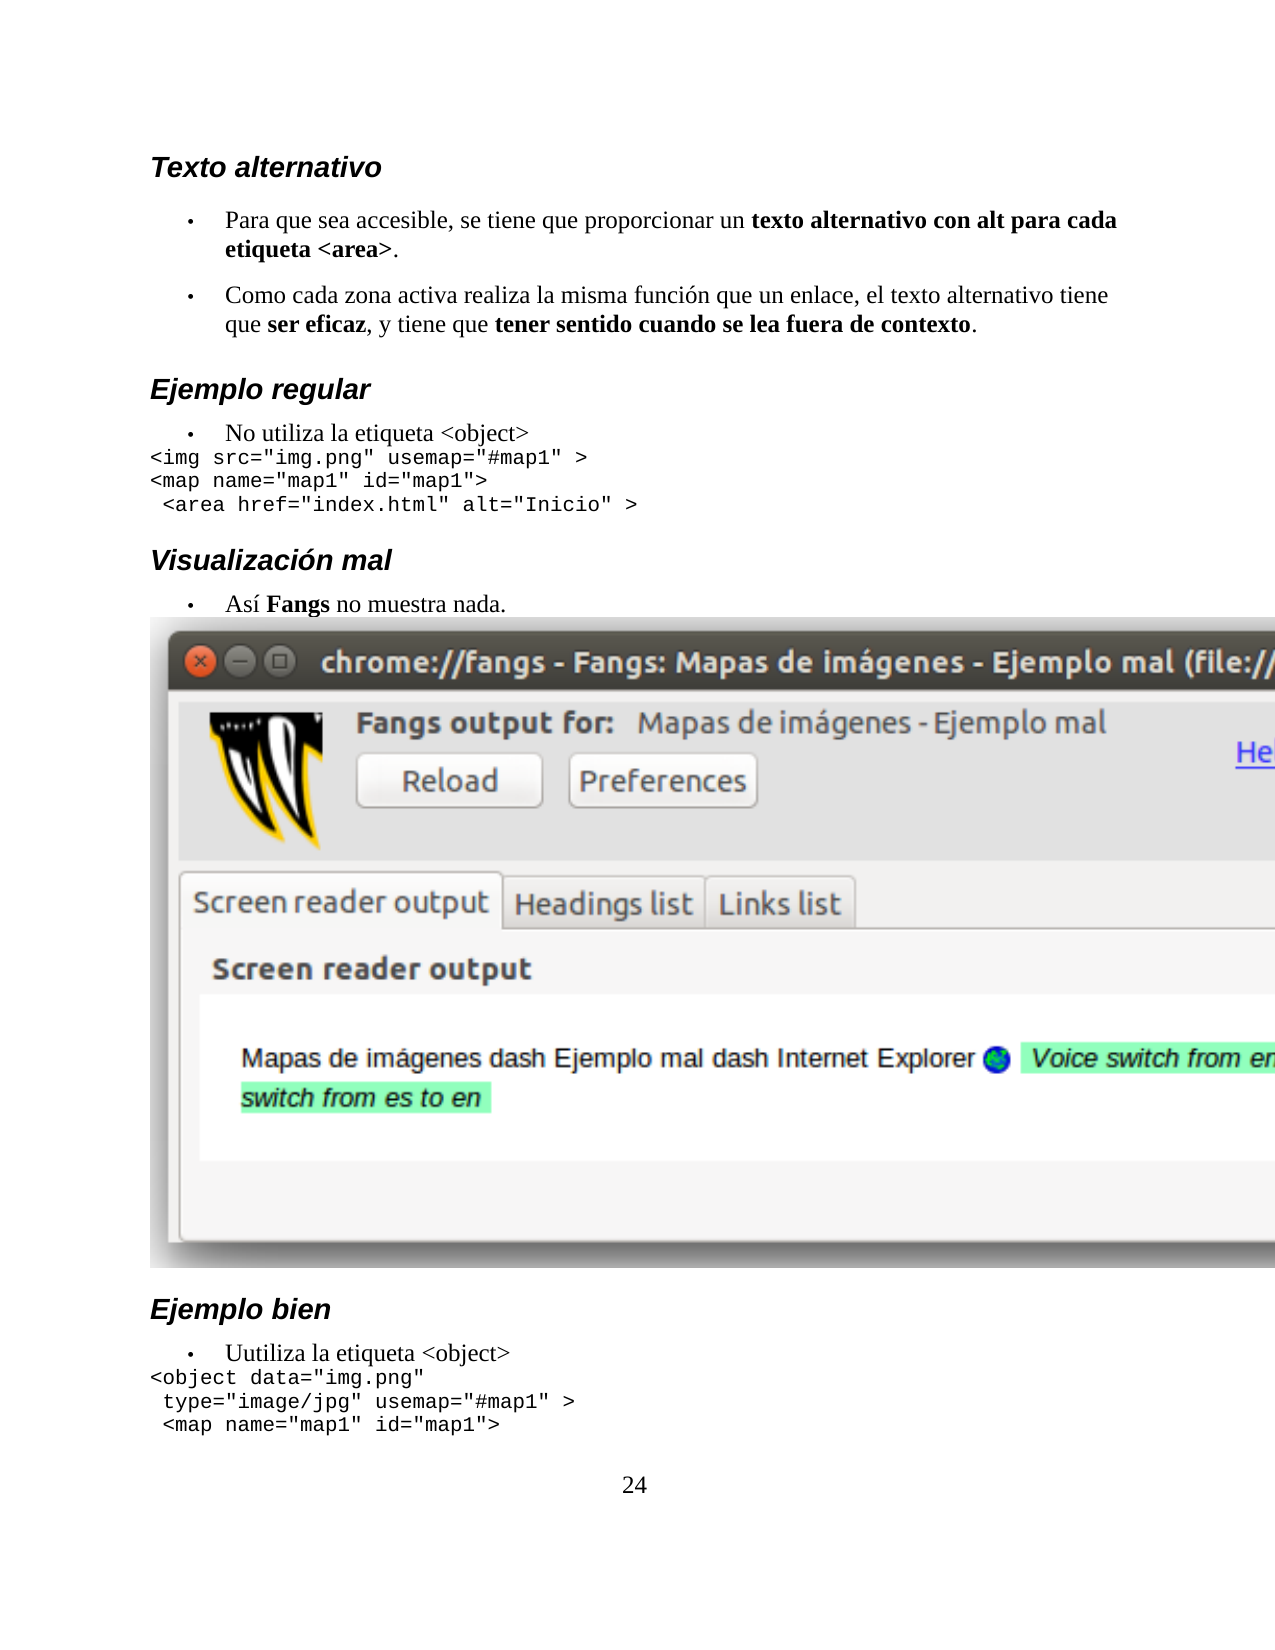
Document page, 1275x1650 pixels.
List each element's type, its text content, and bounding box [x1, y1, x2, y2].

text <img src="img.png" usemap="#map1" > [150, 447, 1125, 470]
list Para que sea accesible, se tiene que proporcionar un texto alternativo con alt para cada etiqueta <area>. [187, 205, 1125, 262]
list No utiliza la etiqueta <object> [187, 418, 1125, 447]
text <map name="map1" id="map1"> [150, 470, 1125, 494]
list Así Fangs no muestra nada. [187, 589, 1125, 617]
list Como cada zona activa realiza la misma función que un enlace, el texto alternativo tiene que ser eficaz, y tiene que tener sentido cuando se lea fuera de contexto. [187, 280, 1125, 338]
list Uutiliza la etiqueta <object> [187, 1338, 1125, 1367]
subtitle Visualización mal [150, 543, 1125, 576]
picture [150, 617, 1275, 1268]
text <object data="img.png" [150, 1367, 1125, 1391]
subtitle Ejemplo regular [150, 372, 1125, 405]
subtitle Texto alternativo [150, 150, 1125, 183]
subtitle Ejemplo bien [150, 1292, 1125, 1326]
text <map name="map1" id="map1"> [150, 1414, 1125, 1438]
text <area href="index.html" alt="Inicio" > [150, 494, 1125, 518]
text type="image/jpg" usemap="#map1" > [150, 1391, 1125, 1414]
